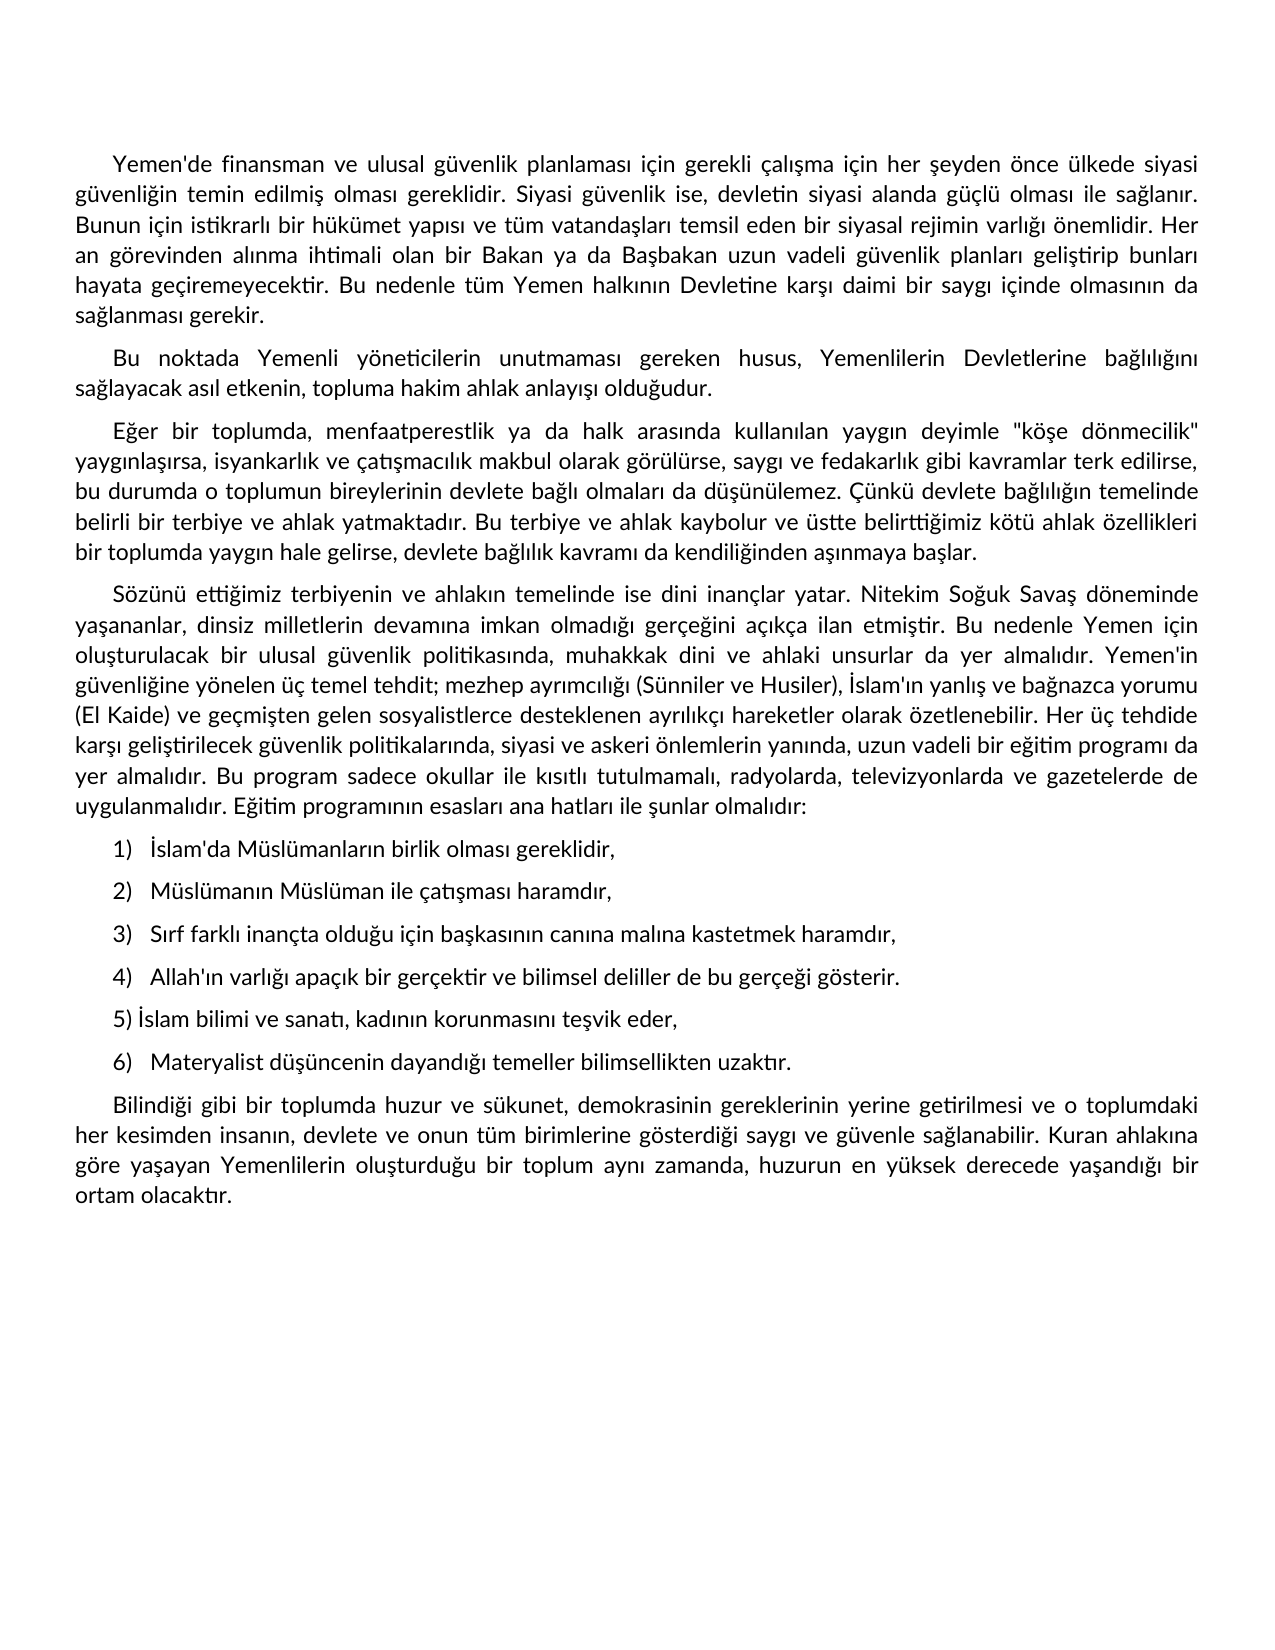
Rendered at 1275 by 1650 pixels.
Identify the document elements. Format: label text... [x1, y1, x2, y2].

text Eğer bir toplumda, menfaatperestlik ya da halk arasında kullanılan yaygın deyimle "köşe dönmecilik" yaygınlaşırsa, isyankarlık ve çatışmacılık makbul olarak görülürse, saygı ve fedakarlık gibi kavramlar terk edilirse, bu durumda o toplumun bireylerinin devlete bağlı olmaları da düşünülemez. Çünkü devlete bağlılığın temelinde belirli bir terbiye ve ahlak yatmaktadır. Bu terbiye ve ahlak kaybolur ve üstte belirttiğimiz kötü ahlak özellikleri bir toplumda yaygın hale gelirse, devlete bağlılık kavramı da kendiliğinden aşınmaya başlar. [75, 417, 1200, 565]
text Bilindiği gibi bir toplumda huzur ve sükunet, demokrasinin gereklerinin yerine getirilmesi ve o toplumdaki her kesimden insanın, devlete ve onun tüm birimlerine gösterdiği saygı ve güvenle sağlanabilir. Kuran ahlakına göre yaşayan Yemenlilerin oluşturduğu bir toplum aynı zamanda, huzurun en yüksek derecede yaşandığı bir ortam olacaktır. [75, 1091, 1200, 1209]
text 3) Sırf farklı inançta olduğu için başkasının canına malına kastetmek haramdır, [75, 920, 1200, 947]
text Bu noktada Yemenli yöneticilerin unutmaması gereken husus, Yemenlilerin Devletlerine bağlılığını sağlayacak asıl etkenin, topluma hakim ahlak anlayışı olduğudur. [75, 344, 1200, 401]
text Sözünü ettiğimiz terbiyenin ve ahlakın temelinde ise dini inançlar yatar. Nitekim Soğuk Savaş döneminde yaşananlar, dinsiz milletlerin devamına imkan olmadığı gerçeğini açıkça ilan etmiştir. Bu nedenle Yemen için oluşturulacak bir ulusal güvenlik politikasında, muhakkak dini ve ahlaki unsurlar da yer almalıdır. Yemen'in güvenliğine yönelen üç temel tehdit; mezhep ayrımcılığı (Sünniler ve Husiler), İslam'ın yanlış ve bağnazca yorumu (El Kaide) ve geçmişten gelen sosyalistlerce desteklenen ayrılıkçı hareketler olarak özetlenebilir. Her üç tehdide karşı geliştirilecek güvenlik politikalarında, siyasi ve askeri önlemlerin yanında, uzun vadeli bir eğitim programı da yer almalıdır. Bu program sadece okullar ile kısıtlı tutulmamalı, radyolarda, televizyonlarda ve gazetelerde de uygulanmalıdır. Eğitim programının esasları ana hatları ile şunlar olmalıdır: [75, 580, 1200, 819]
text 5) İslam bilimi ve sanatı, kadının korunmasını teşvik eder, [75, 1005, 1200, 1033]
text 4) Allah'ın varlığı apaçık bir gerçektir ve bilimsel deliller de bu gerçeği gösterir. [75, 962, 1200, 990]
text 6) Materyalist düşüncenin dayandığı temeller bilimsellikten uzaktır. [75, 1048, 1200, 1075]
text 1) İslam'da Müslümanların birlik olması gereklidir, [75, 834, 1200, 862]
text Yemen'de finansman ve ulusal güvenlik planlaması için gerekli çalışma için her şeyden önce ülkede siyasi güvenliğin temin edilmiş olması gereklidir. Siyasi güvenlik ise, devletin siyasi alanda güçlü olması ile sağlanır. Bunun için istikrarlı bir hükümet yapısı ve tüm vatandaşları temsil eden bir siyasal rejimin varlığı önemlidir. Her an görevinden alınma ihtimali olan bir Bakan ya da Başbakan uzun vadeli güvenlik planları geliştirip bunları hayata geçiremeyecektir. Bu nedenle tüm Yemen halkının Devletine karşı daimi bir saygı içinde olmasının da sağlanması gerekir. [75, 150, 1200, 328]
text 2) Müslümanın Müslüman ile çatışması haramdır, [75, 877, 1200, 904]
